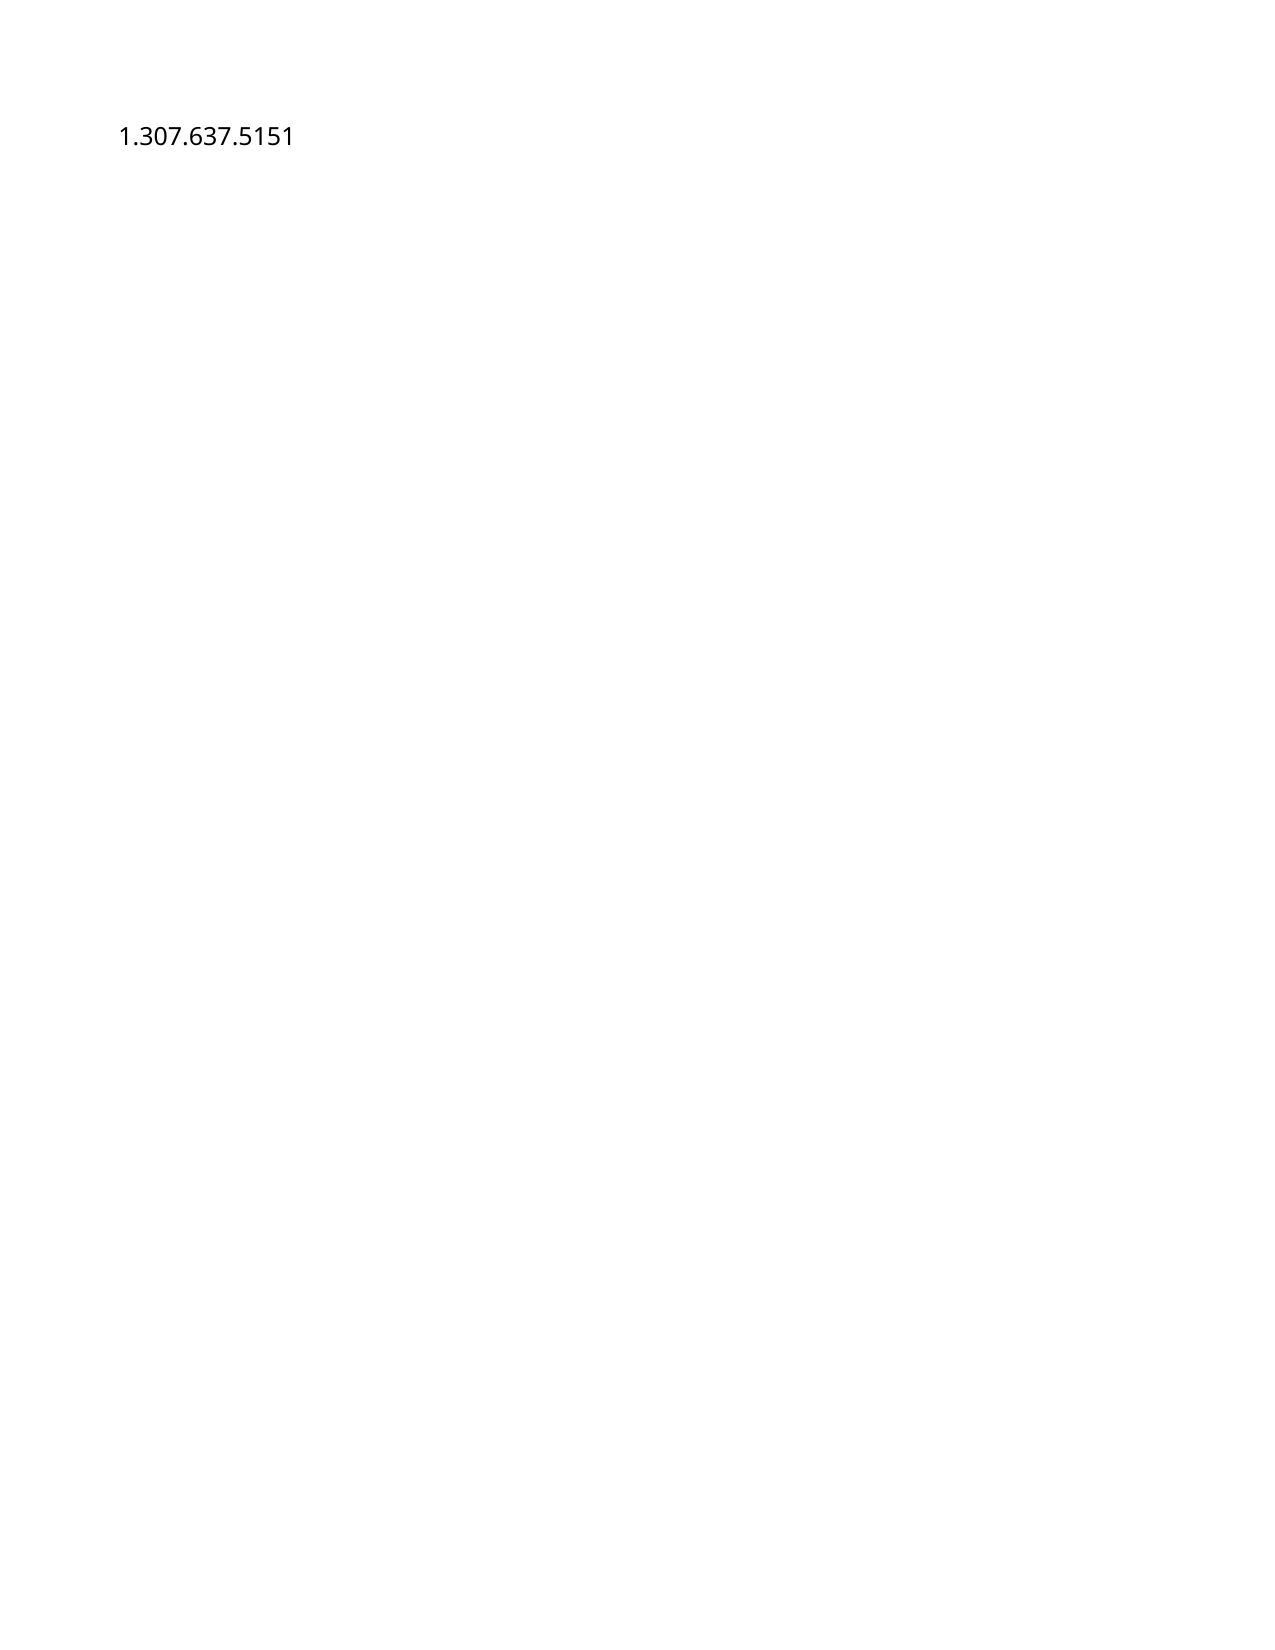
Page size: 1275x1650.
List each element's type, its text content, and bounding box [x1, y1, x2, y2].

text 1.307.637.5151 [118, 118, 1157, 152]
